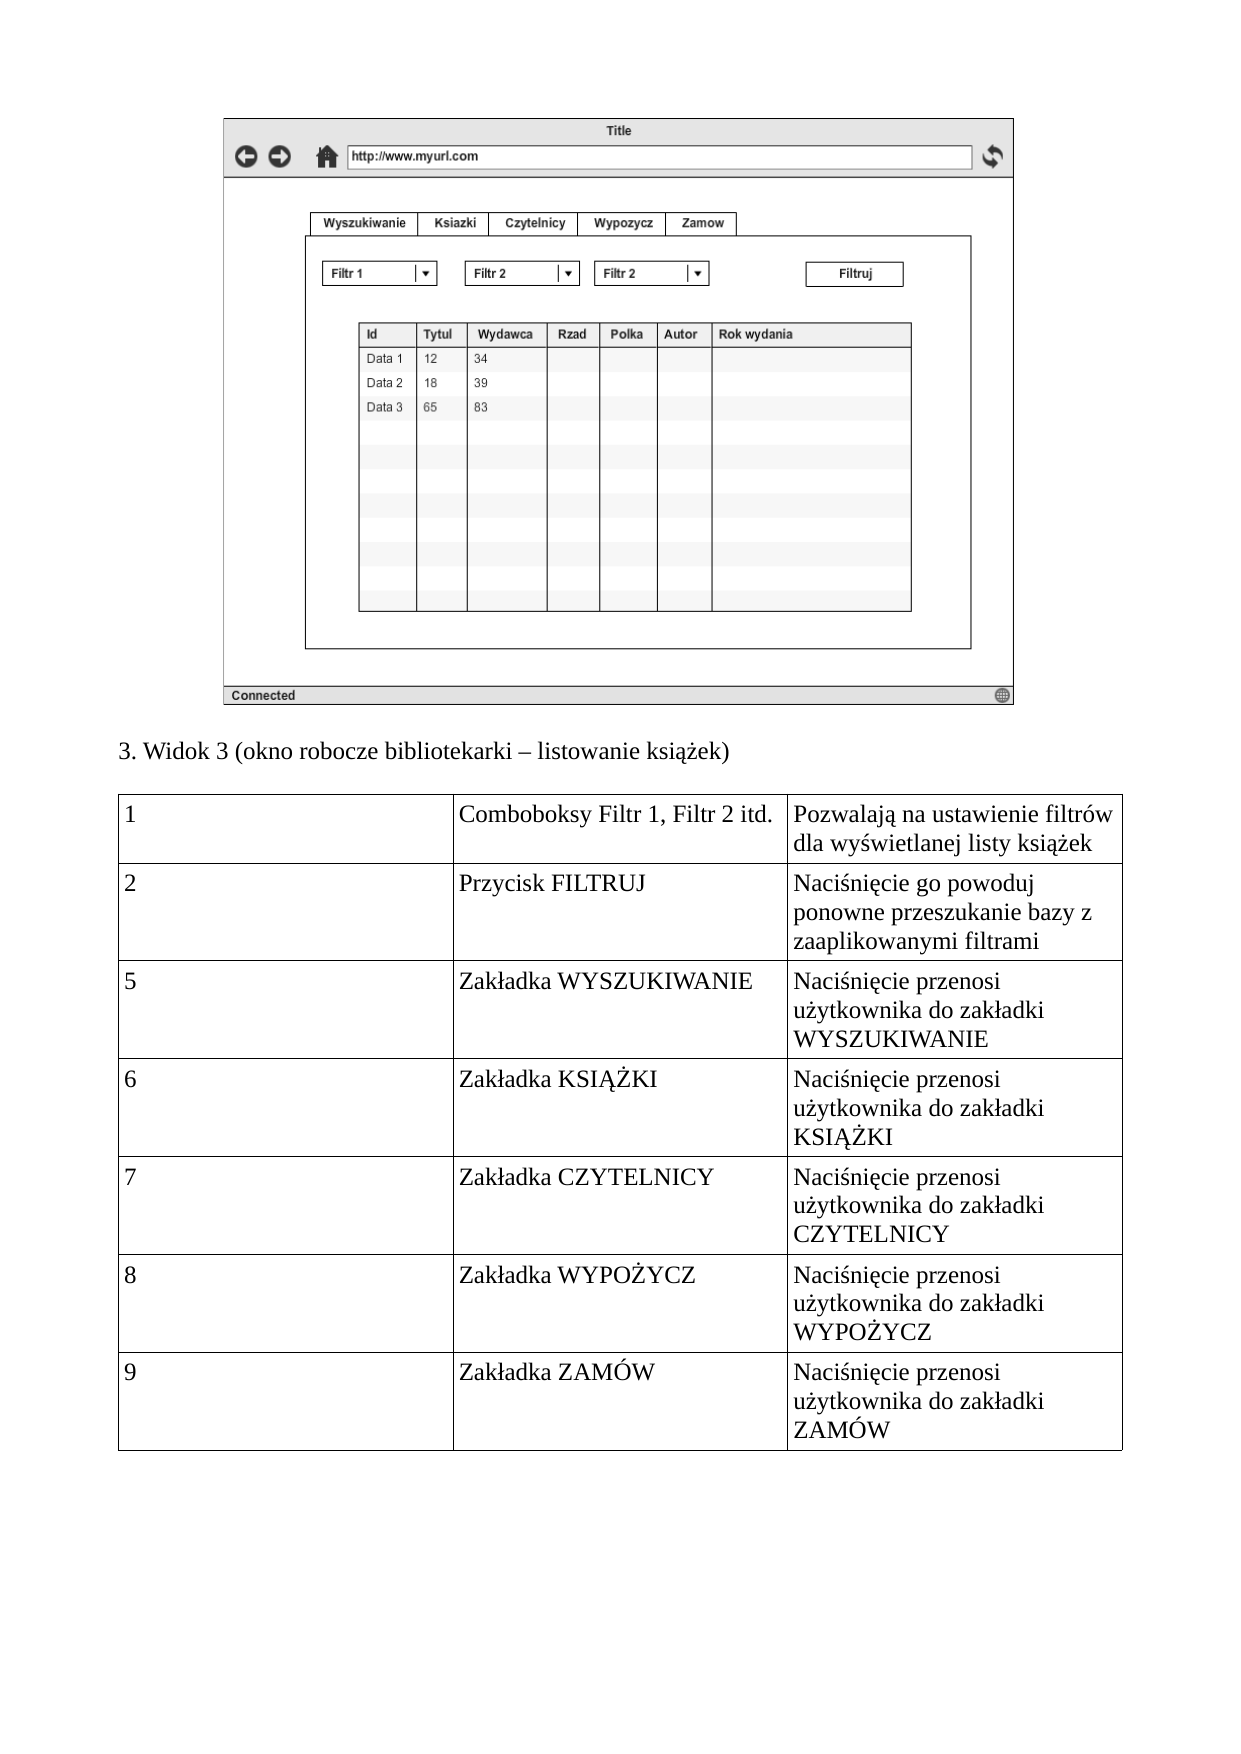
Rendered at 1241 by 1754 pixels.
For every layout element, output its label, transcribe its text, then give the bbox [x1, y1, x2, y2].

table_cell Naciśnięcie przenosi użytkownika do zakładki WYSZUKIWANIE [788, 961, 1122, 1058]
table_cell Naciśnięcie przenosi użytkownika do zakładki CZYTELNICY [788, 1157, 1122, 1254]
table_header 1 [119, 795, 453, 863]
text 3. Widok 3 (okno robocze bibliotekarki – listowanie książek) [118, 736, 1122, 765]
table_cell 8 [119, 1255, 453, 1352]
table_cell Zakładka WYSZUKIWANIE [454, 961, 787, 1058]
table_cell Zakładka ZAMÓW [454, 1353, 787, 1449]
table_cell Naciśnięcie przenosi użytkownika do zakładki WYPOŻYCZ [788, 1255, 1122, 1352]
table_cell Przycisk FILTRUJ [454, 864, 787, 960]
table_cell Zakładka WYPOŻYCZ [454, 1255, 787, 1352]
table_cell Zakładka KSIĄŻKI [454, 1059, 787, 1156]
table_cell Naciśnięcie przenosi użytkownika do zakładki KSIĄŻKI [788, 1059, 1122, 1156]
table_cell Naciśnięcie go powoduj ponowne przeszukanie bazy z zaaplikowanymi filtrami [788, 864, 1122, 960]
table_header Pozwalają na ustawienie filtrów dla wyświetlanej listy książek [788, 795, 1122, 863]
table_header Comboboksy Filtr 1, Filtr 2 itd. [454, 795, 787, 863]
table_cell 2 [119, 864, 453, 960]
table_cell 9 [119, 1353, 453, 1449]
picture [223, 118, 1017, 708]
table_cell 5 [119, 961, 453, 1058]
table_cell Naciśnięcie przenosi użytkownika do zakładki ZAMÓW [788, 1353, 1122, 1449]
table_cell Zakładka CZYTELNICY [454, 1157, 787, 1254]
table_cell 6 [119, 1059, 453, 1156]
table_cell 7 [119, 1157, 453, 1254]
